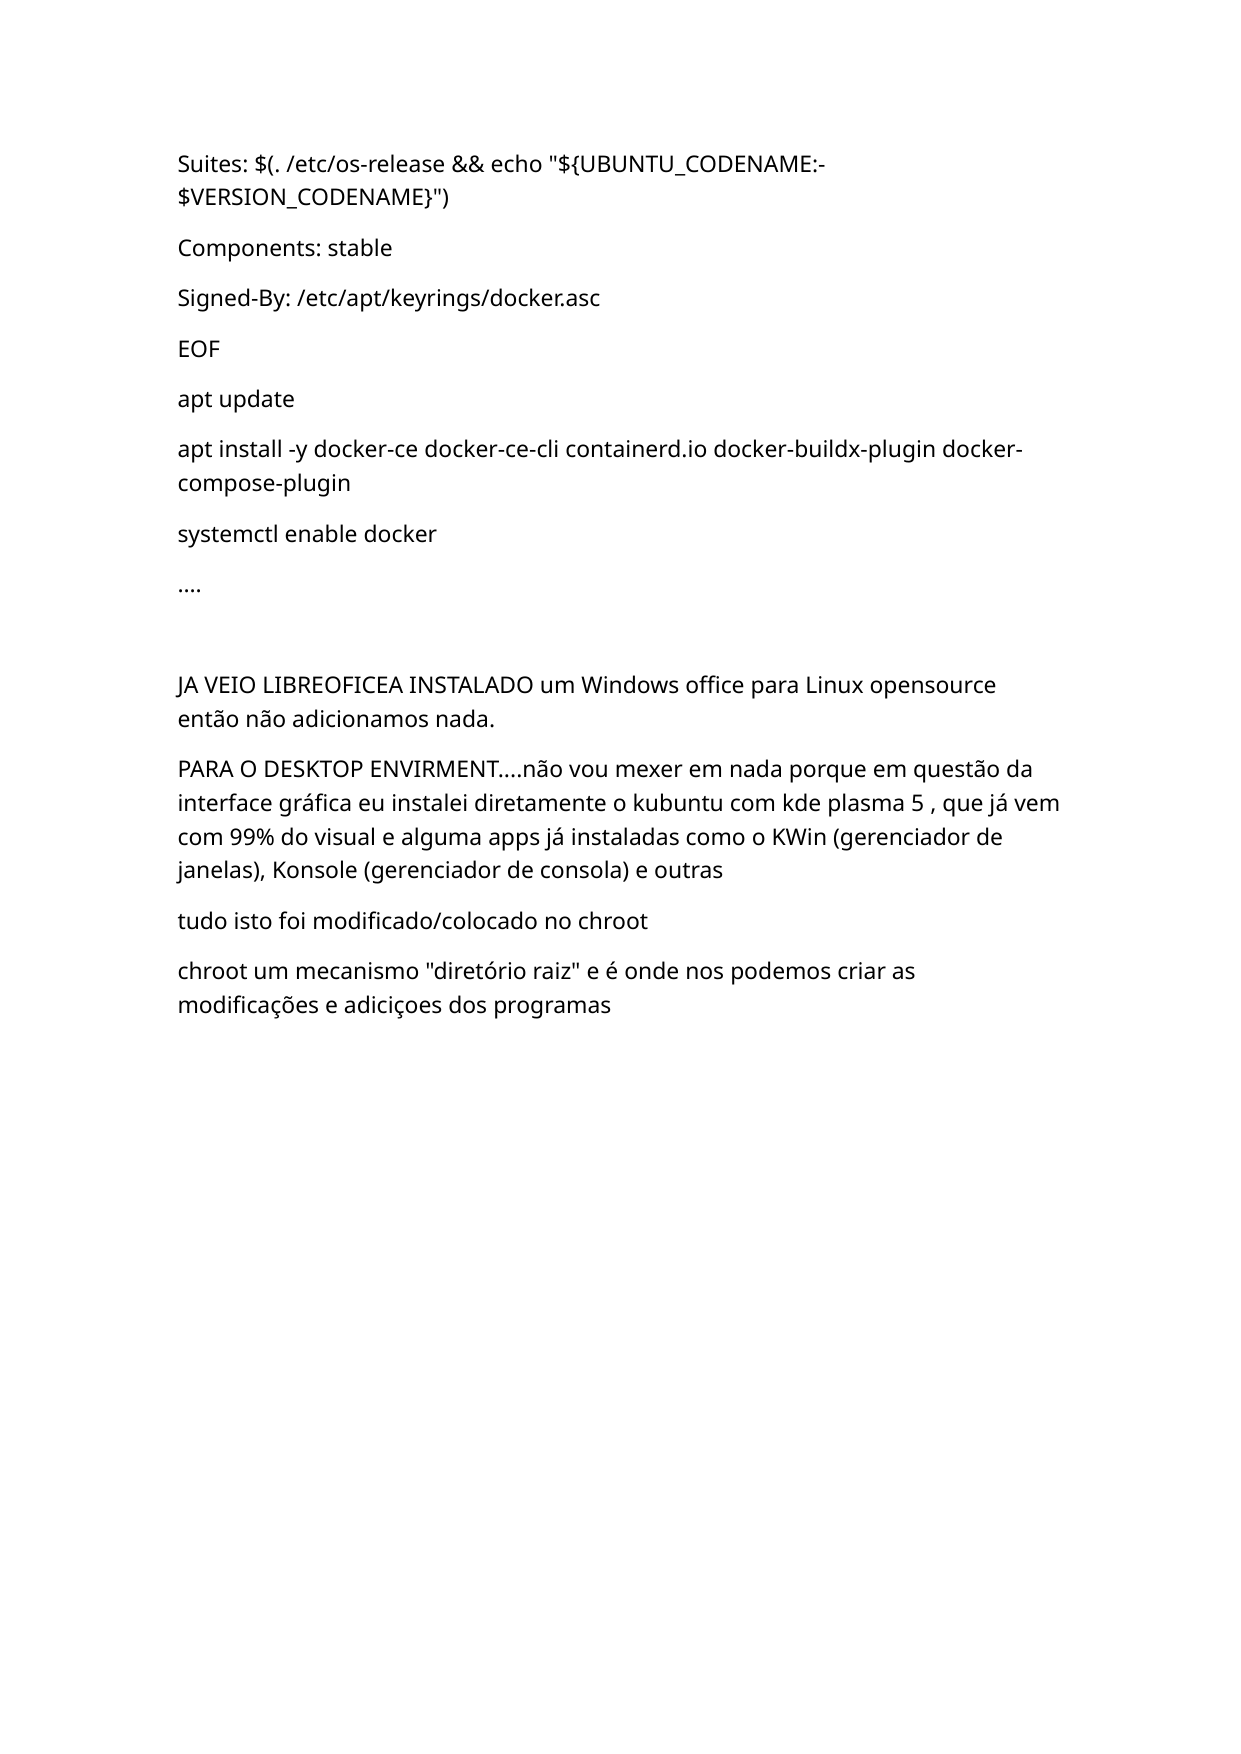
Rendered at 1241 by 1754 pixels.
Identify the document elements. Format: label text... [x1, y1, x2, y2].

text Signed-By: /etc/apt/keyrings/docker.asc [177, 282, 1063, 313]
text …. [177, 568, 1063, 599]
text apt install -y docker-ce docker-ce-cli containerd.io docker-buildx-plugin docker-compose-plugin [177, 433, 1063, 498]
text chroot um mecanismo "diretório raiz" e é onde nos podemos criar as modificações e adiciçoes dos programas [177, 955, 1063, 1020]
text tudo isto foi modificado/colocado no chroot [177, 905, 1063, 936]
text PARA O DESKTOP ENVIRMENT....não vou mexer em nada porque em questão da interface gráfica eu instalei diretamente o kubuntu com kde plasma 5 , que já vem com 99% do visual e alguma apps já instaladas como o KWin (gerenciador de janelas), Konsole (gerenciador de consola) e outras [177, 753, 1063, 886]
text Suites: $(. /etc/os-release && echo "${UBUNTU_CODENAME:-$VERSION_CODENAME}") [177, 148, 1063, 213]
text systemctl enable docker [177, 518, 1063, 549]
text Components: stable [177, 232, 1063, 263]
text EOF [177, 333, 1063, 364]
text apt update [177, 383, 1063, 414]
text JA VEIO LIBREOFICEA INSTALADO um Windows office para Linux opensource então não adicionamos nada. [177, 669, 1063, 734]
